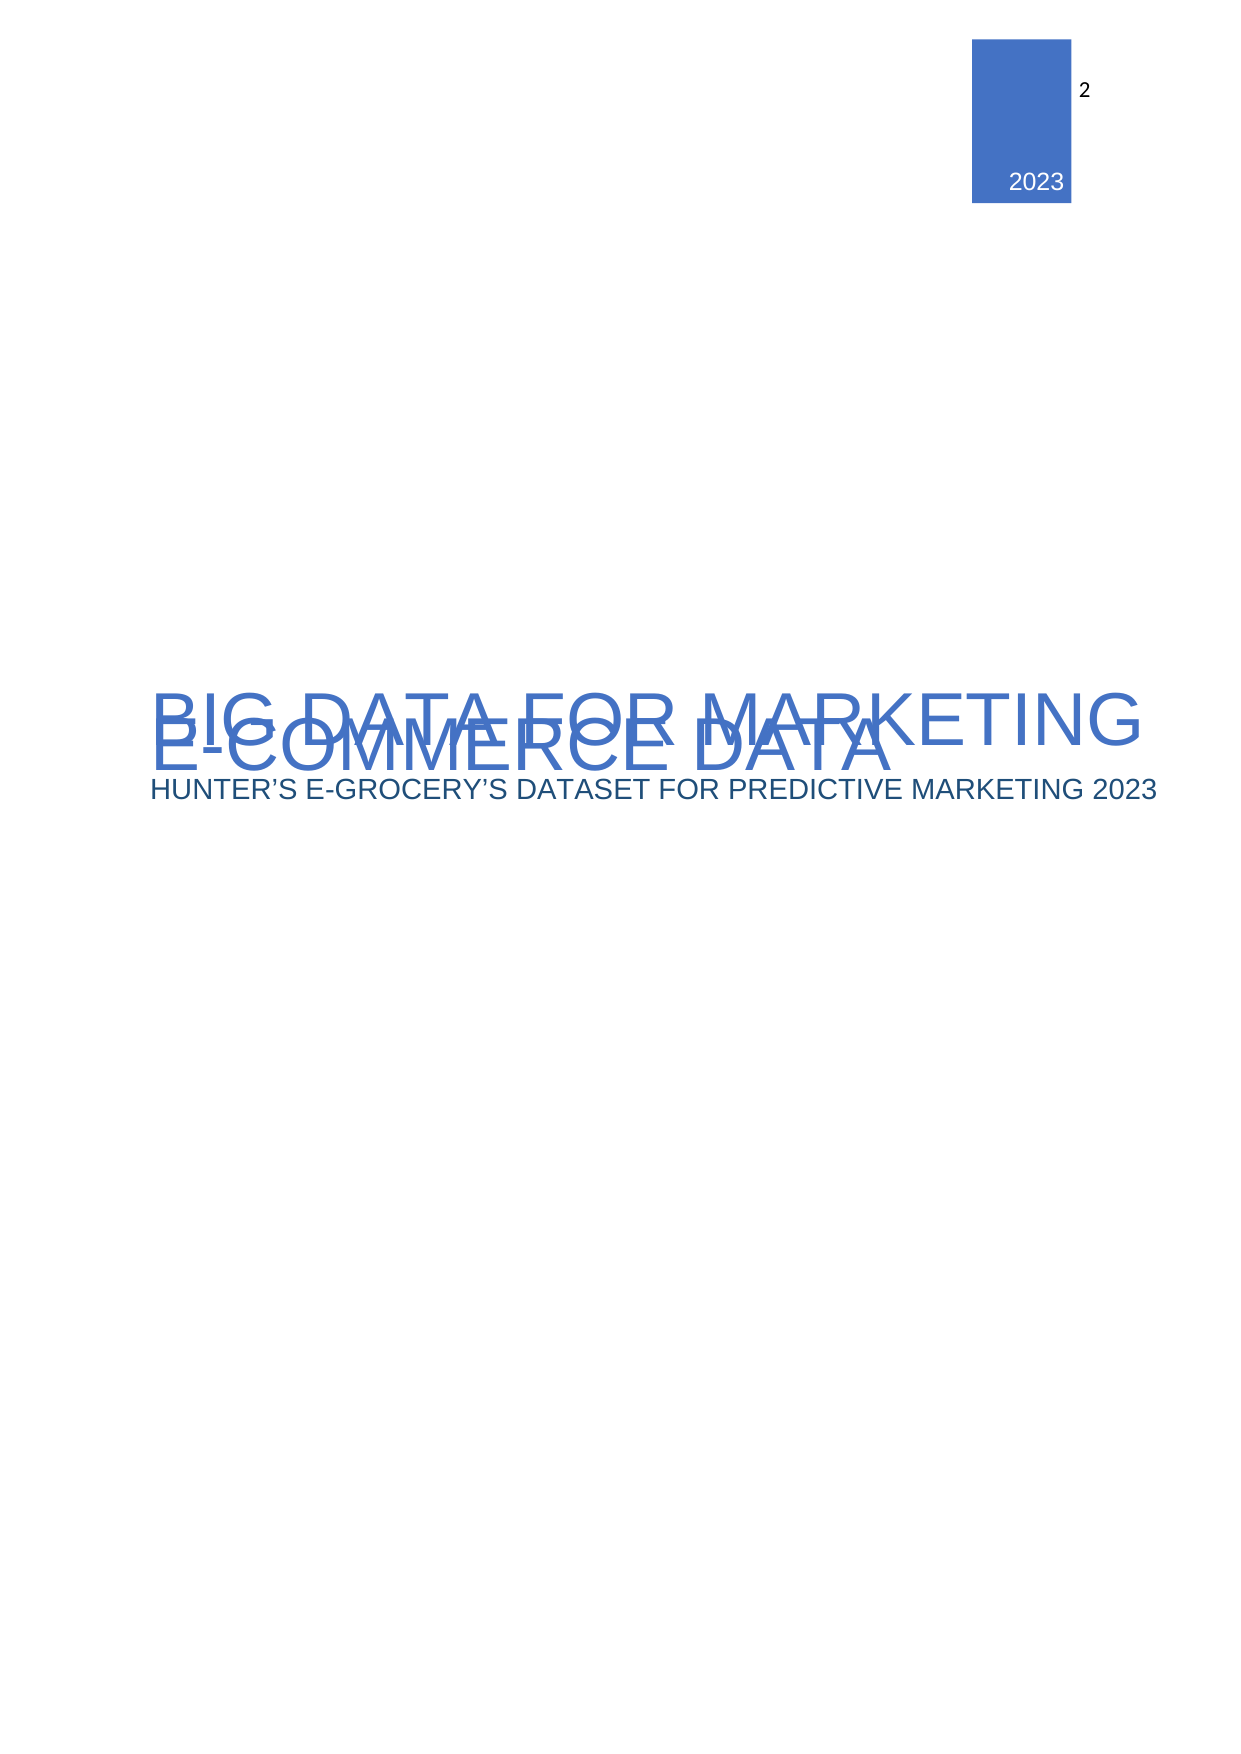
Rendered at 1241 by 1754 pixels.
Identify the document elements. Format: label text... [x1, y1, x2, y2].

text BIG DATA FOR MARKETING E-COMMERCE DATA [150, 725, 1166, 775]
text HUNTER’S E-GROCERY’S DATASET FOR PREDICTIVE MARKETING 2023 [150, 779, 1166, 804]
text 2023 [980, 171, 1064, 196]
text BIG DATA FOR MARKETING E-COMMERCE DATA [704, 725, 735, 764]
text BIG DATA FOR MARKETING E-COMMERCE DATA [290, 725, 327, 765]
